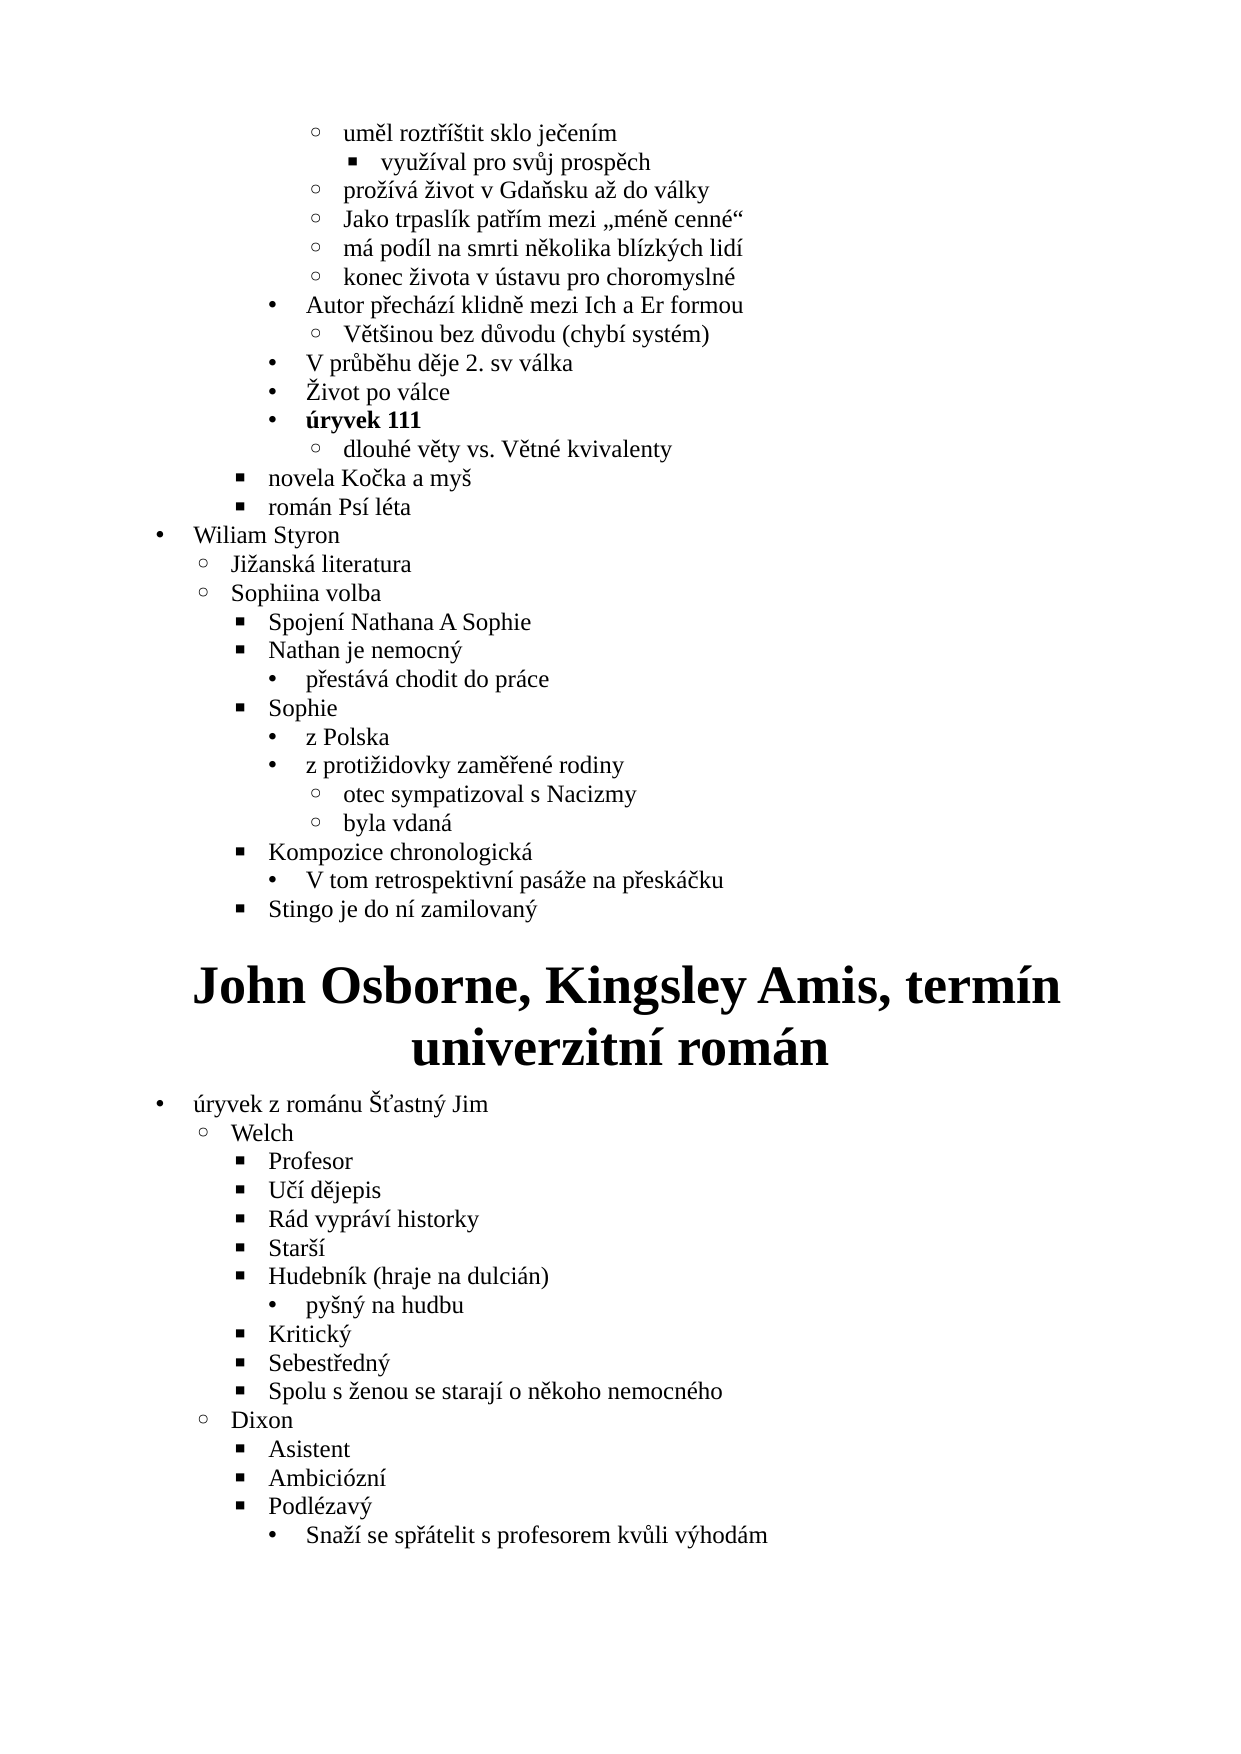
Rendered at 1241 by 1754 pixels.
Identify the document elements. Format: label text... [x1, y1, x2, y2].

list Asistent [231, 1434, 1122, 1463]
list Sophiina volba [193, 578, 1122, 607]
list přestává chodit do práce [268, 664, 1122, 693]
list Stingo je do ní zamilovaný [231, 894, 1122, 923]
list Podlézavý [231, 1491, 1122, 1520]
list konec života v ústavu pro choromyslné [306, 262, 1122, 291]
list Nathan je nemocný [231, 636, 1122, 664]
list dlouhé věty vs. Větné kvivalenty [306, 434, 1122, 463]
list byla vdaná [306, 808, 1122, 837]
list Většinou bez důvodu (chybí systém) [306, 319, 1122, 348]
list úryvek z románu Šťastný Jim [156, 1089, 1122, 1118]
list novela Kočka a myš [231, 463, 1122, 492]
list Starší [231, 1233, 1122, 1261]
list Kritický [231, 1319, 1122, 1348]
list Učí dějepis [231, 1175, 1122, 1204]
list Spojení Nathana A Sophie [231, 607, 1122, 636]
list z Polska [268, 722, 1122, 751]
list úryvek 111 [268, 406, 1122, 434]
list Kompozice chronologická [231, 837, 1122, 866]
list Ambiciózní [231, 1463, 1122, 1491]
list V průběhu děje 2. sv válka [268, 348, 1122, 377]
list Život po válce [268, 377, 1122, 406]
list Hudebník (hraje na dulcián) [231, 1261, 1122, 1290]
list román Psí léta [231, 492, 1122, 521]
list Sophie [231, 693, 1122, 722]
list Spolu s ženou se starají o někoho nemocného [231, 1376, 1122, 1405]
list prožívá život v Gdaňsku až do války [306, 176, 1122, 204]
text John Osborne, Kingsley Amis, termín univerzitní román [118, 953, 1122, 1077]
list Dixon [193, 1405, 1122, 1434]
list Snaží se spřátelit s profesorem kvůli výhodám [268, 1520, 1122, 1549]
list pyšný na hudbu [268, 1290, 1122, 1319]
list Jako trpaslík patřím mezi „méně cenné“ [306, 204, 1122, 233]
list Wiliam Styron [156, 521, 1122, 549]
list uměl roztříštit sklo ječením [306, 118, 1122, 147]
list má podíl na smrti několika blízkých lidí [306, 233, 1122, 262]
list otec sympatizoval s Nacizmy [306, 779, 1122, 808]
list V tom retrospektivní pasáže na přeskáčku [268, 866, 1122, 894]
list Profesor [231, 1146, 1122, 1175]
list Rád vypráví historky [231, 1204, 1122, 1233]
list Welch [193, 1118, 1122, 1146]
list Sebestředný [231, 1348, 1122, 1376]
list využíval pro svůj prospěch [343, 147, 1122, 176]
list Jižanská literatura [193, 549, 1122, 578]
list Autor přechází klidně mezi Ich a Er formou [268, 291, 1122, 319]
list z protižidovky zaměřené rodiny [268, 751, 1122, 779]
